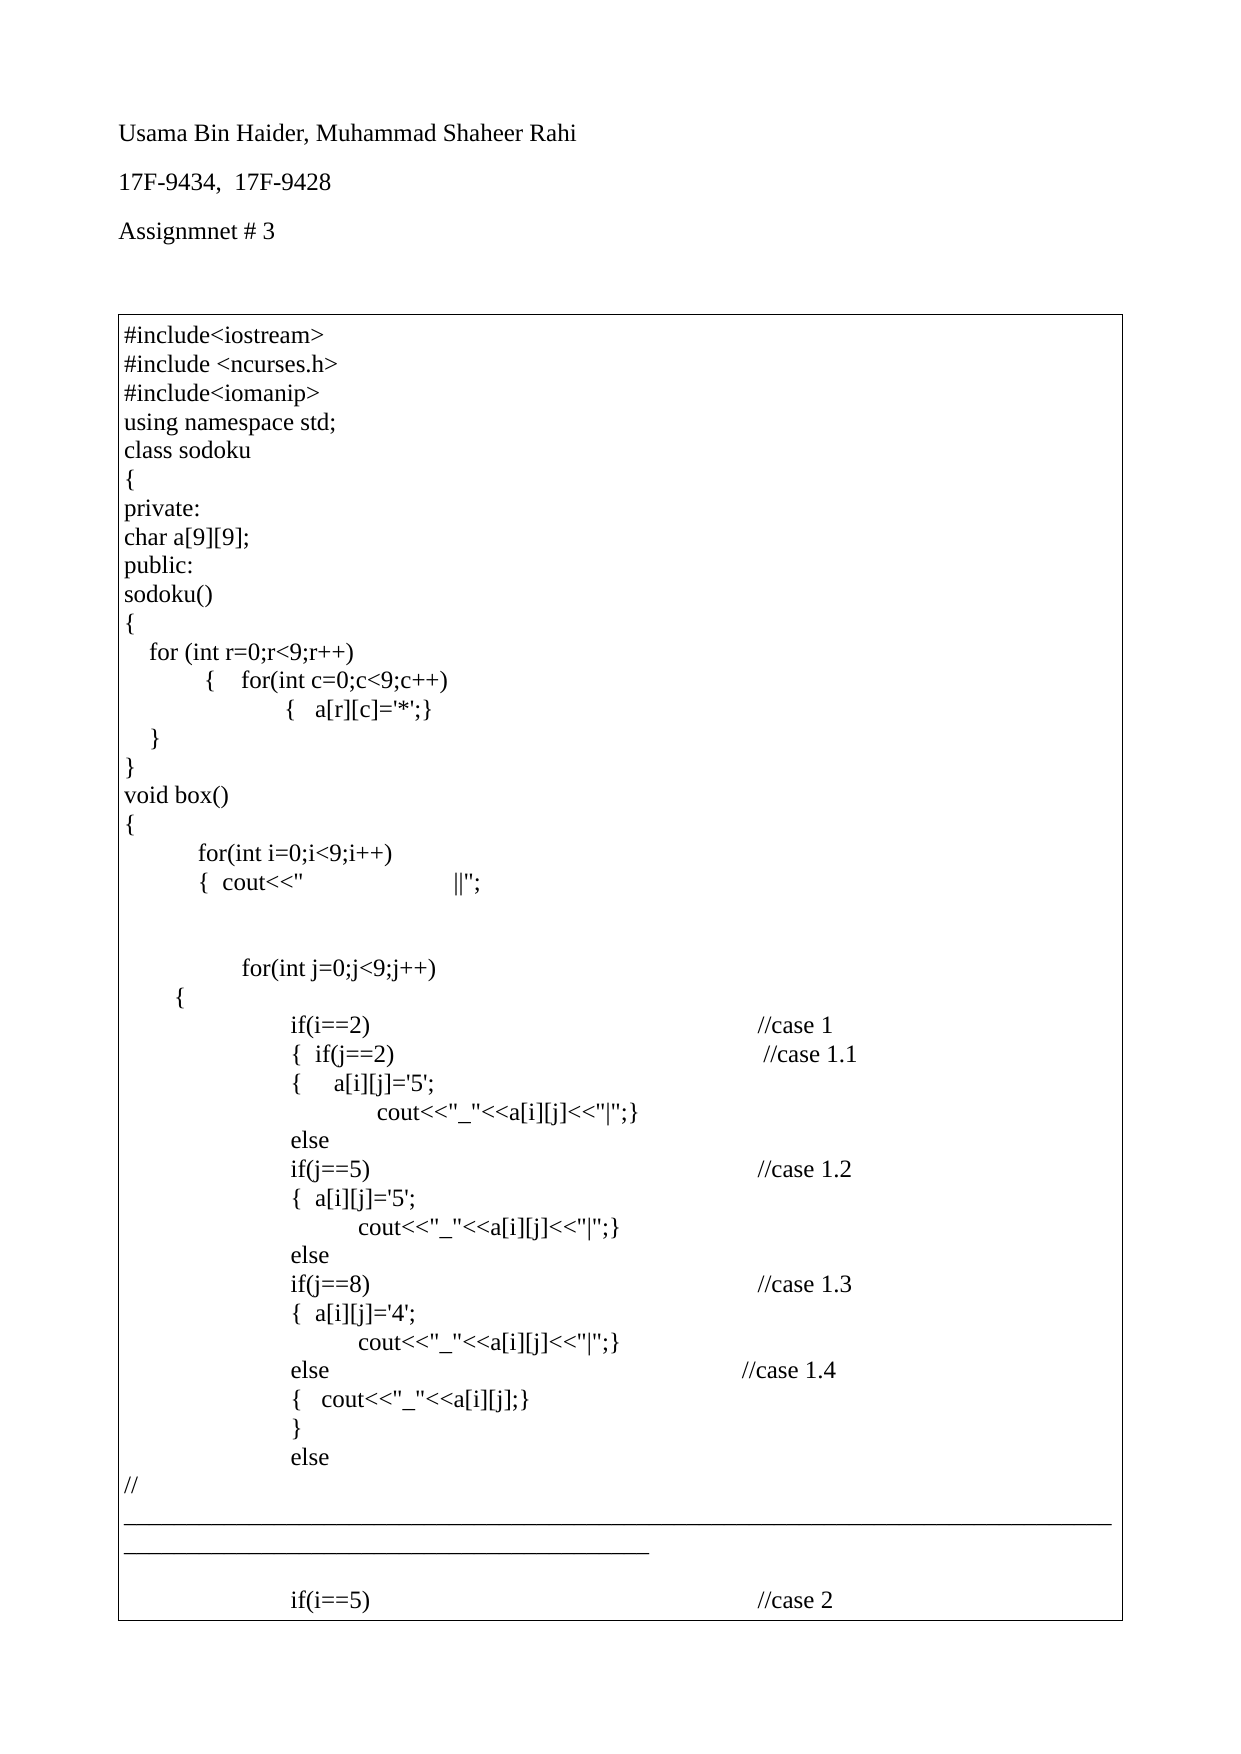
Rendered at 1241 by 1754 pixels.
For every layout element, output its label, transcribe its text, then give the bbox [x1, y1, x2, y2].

text Usama Bin Haider, Muhammad Shaheer Rahi [118, 118, 1122, 147]
text Assignmnet # 3 [118, 216, 1122, 245]
table_header #include<iostream> #include <ncurses.h> #include<iomanip> using namespace std; class sodoku { private: char a[9][9]; public: sodoku() { for (int r=0;r<9;r++) { for(int c=0;c<9;c++) { a[r][c]='*';} } } void box() { for(int i=0;i<9;i++) { cout<<" ||"; for(int j=0;j<9;j++) { if(i==2) //case 1 { if(j==2) //case 1.1 { a[i][j]='5'; cout<<"_"<<a[i][j]<<"|";} else if(j==5) //case 1.2 { a[i][j]='5'; cout<<"_"<<a[i][j]<<"|";} else if(j==8) //case 1.3 { a[i][j]='4'; cout<<"_"<<a[i][j]<<"|";} else //case 1.4 { cout<<"_"<<a[i][j];} } else //_________________________________________________________________________________________________________________________ if(i==5) //case 2 [119, 315, 1122, 1620]
text 17F-9434, 17F-9428 [118, 167, 1122, 196]
